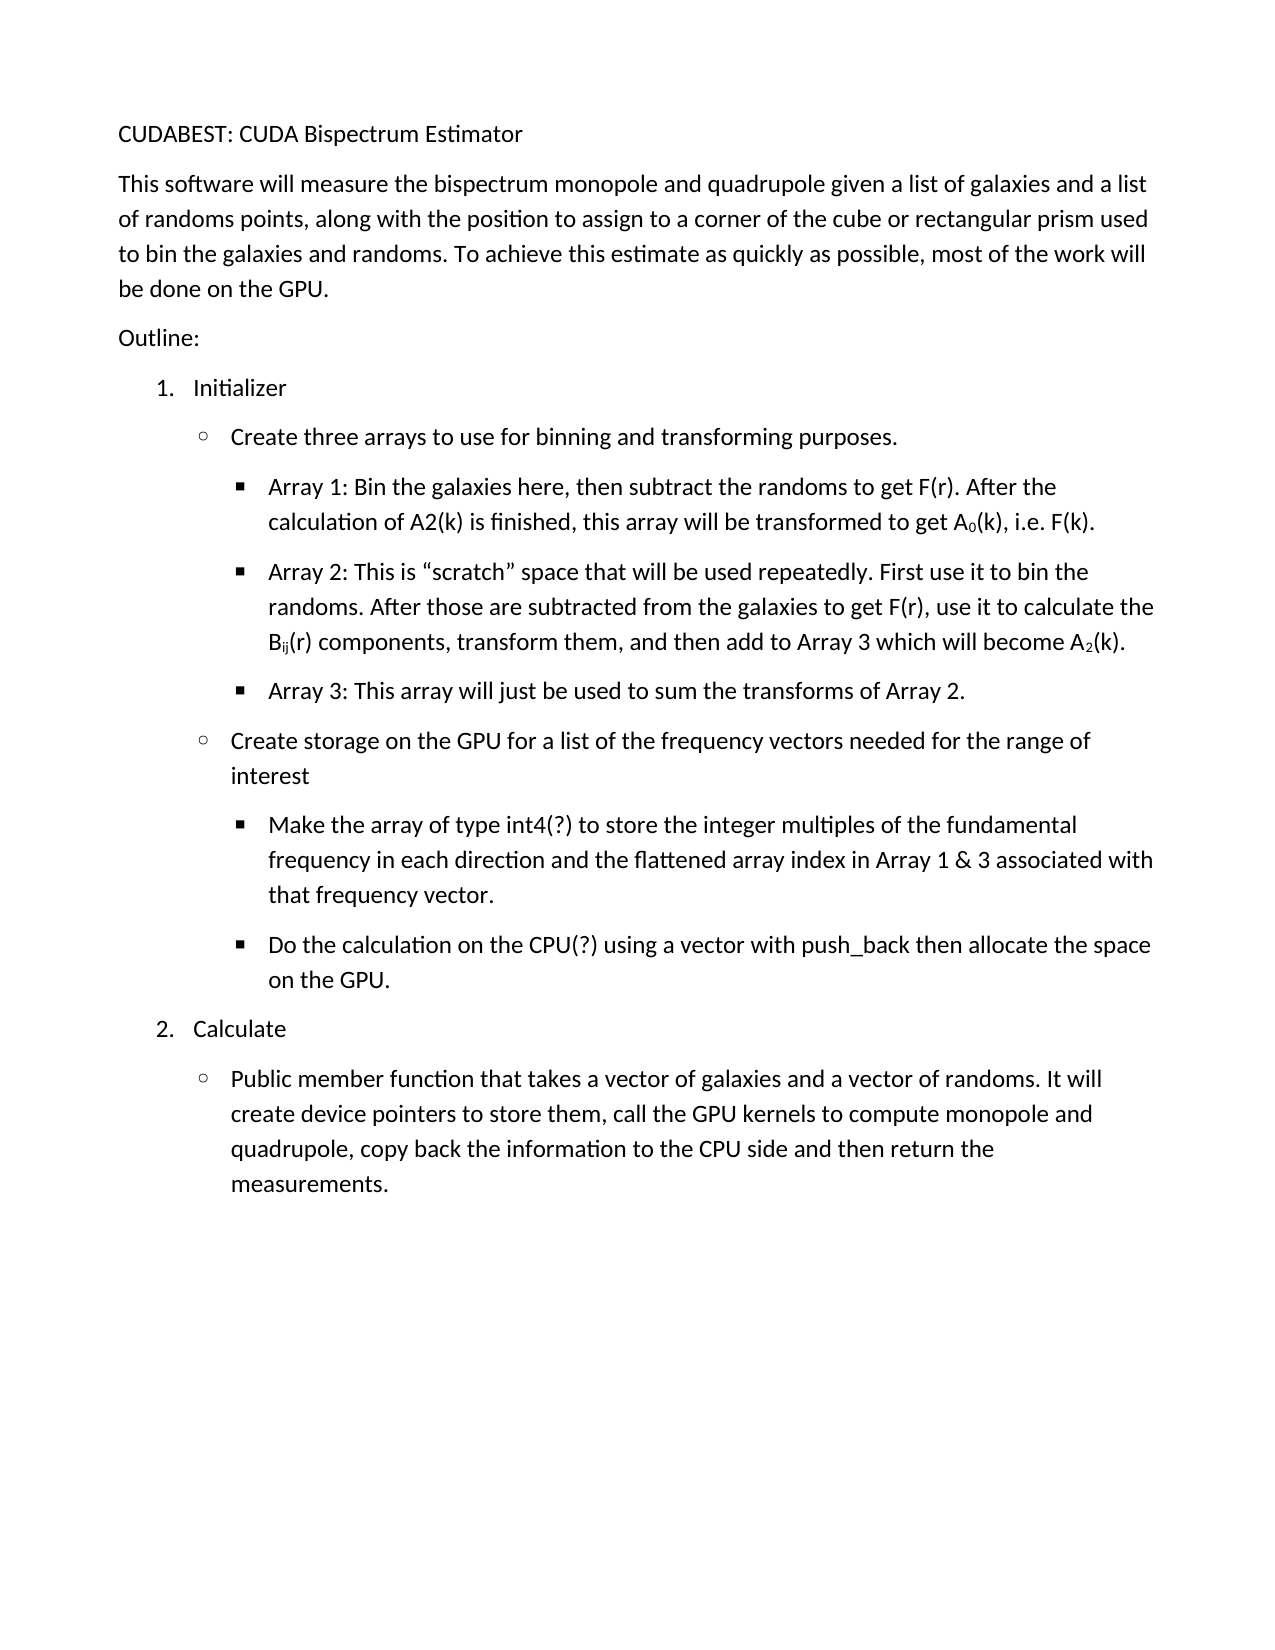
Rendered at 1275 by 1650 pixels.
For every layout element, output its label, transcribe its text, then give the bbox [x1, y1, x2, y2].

list Initializer [156, 372, 1157, 402]
text CUDABEST: CUDA Bispectrum Estimator [118, 118, 1157, 149]
list Do the calculation on the CPU(?) using a vector with push_back then allocate the space on the GPU. [231, 929, 1157, 994]
text This software will measure the bispectrum monopole and quadrupole given a list of galaxies and a list of randoms points, along with the position to assign to a corner of the cube or rectangular prism used to bin the galaxies and randoms. To achieve this estimate as quickly as possible, most of the work will be done on the GPU. [118, 168, 1157, 303]
list Array 3: This array will just be used to sum the transforms of Array 2. [231, 675, 1157, 706]
list Create three arrays to use for binning and transforming purposes. [193, 421, 1157, 452]
text Outline: [118, 322, 1157, 353]
list Calculate [156, 1013, 1157, 1044]
list Make the array of type int4(?) to store the integer multiples of the fundamental frequency in each direction and the flattened array index in Array 1 & 3 associated with that frequency vector. [231, 809, 1157, 910]
list Public member function that takes a vector of galaxies and a vector of randoms. It will create device pointers to store them, call the GPU kernels to compute monopole and quadrupole, copy back the information to the CPU side and then return the measurements. [193, 1063, 1157, 1199]
list Array 2: This is “scratch” space that will be used repeatedly. First use it to bin the randoms. After those are subtracted from the galaxies to get F(r), use it to calculate the Bij(r) components, transform them, and then add to Array 3 which will become A2(k). [231, 556, 1157, 656]
list Array 1: Bin the galaxies here, then subtract the randoms to get F(r). After the calculation of A2(k) is finished, this array will be transformed to get A0(k), i.e. F(k). [231, 471, 1157, 537]
list Create storage on the GPU for a list of the frequency vectors needed for the range of interest [193, 725, 1157, 790]
